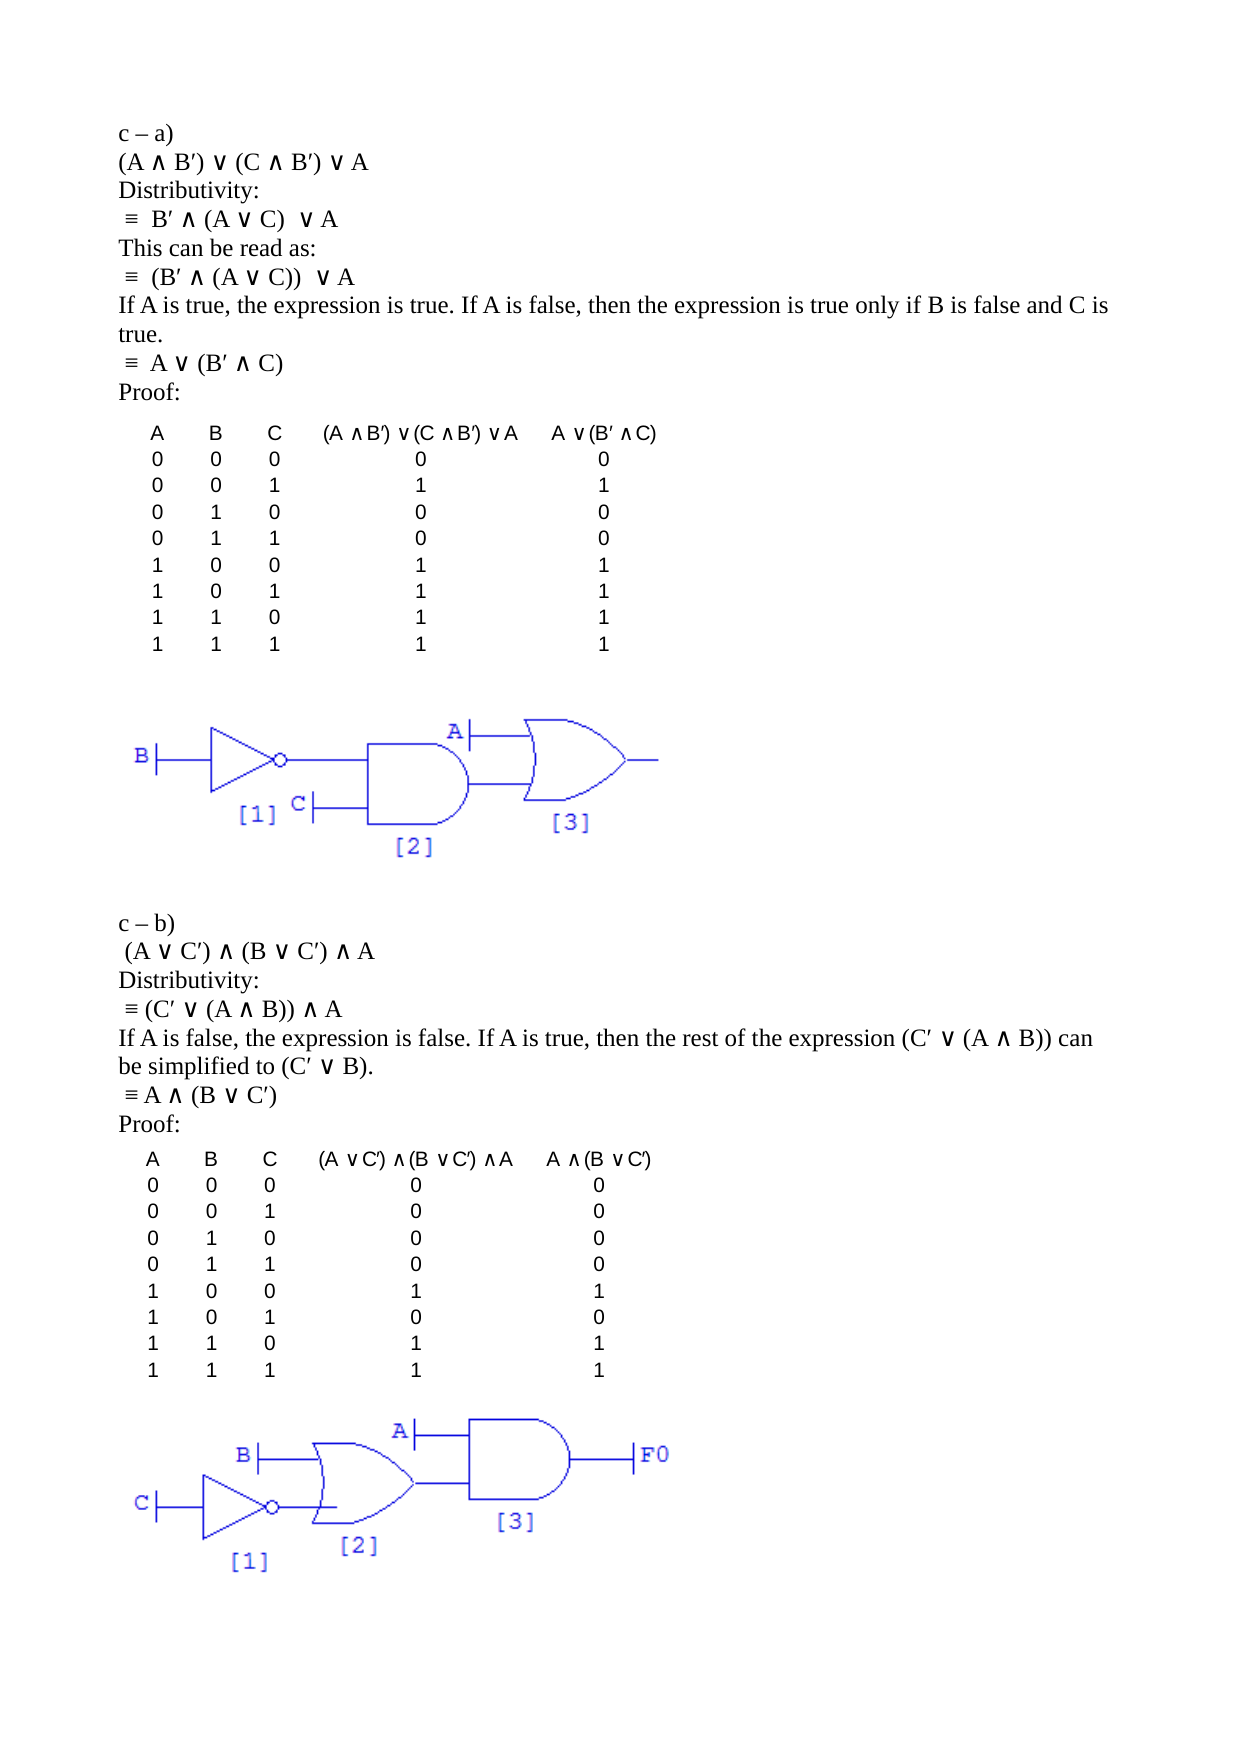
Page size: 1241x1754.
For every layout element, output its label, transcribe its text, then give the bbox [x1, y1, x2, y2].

text (A ∨ C′) ∧ (B ∨ C′) ∧ A [118, 936, 1122, 965]
text ≡ B′ ∧ (A ∨ C) ∨ A [118, 204, 1122, 233]
text If A is false, the expression is false. If A is true, then the rest of the expression (C′ ∨ (A ∧ B)) can be simplified to (C′ ∨ B). [118, 1023, 1122, 1080]
text If A is true, the expression is true. If A is false, then the expression is true only if B is false and C is true. [118, 291, 1122, 348]
text c – a) [118, 118, 1122, 147]
text ≡ (B′ ∧ (A ∨ C)) ∨ A [118, 262, 1122, 291]
text ≡ (C′ ∨ (A ∧ B)) ∧ A [118, 994, 1122, 1023]
text ≡ A ∧ (B ∨ C′) [118, 1080, 1122, 1109]
text Distributivity: [118, 965, 1122, 994]
text c – b) [118, 908, 1122, 936]
text ≡ A ∨ (B′ ∧ C) [118, 348, 1122, 377]
text Proof: [118, 377, 1122, 406]
text Distributivity: [118, 176, 1122, 204]
text This can be read as: [118, 233, 1122, 262]
text (A ∧ B′) ∨ (C ∧ B′) ∨ A [118, 147, 1122, 176]
text Proof: [118, 1109, 1122, 1138]
